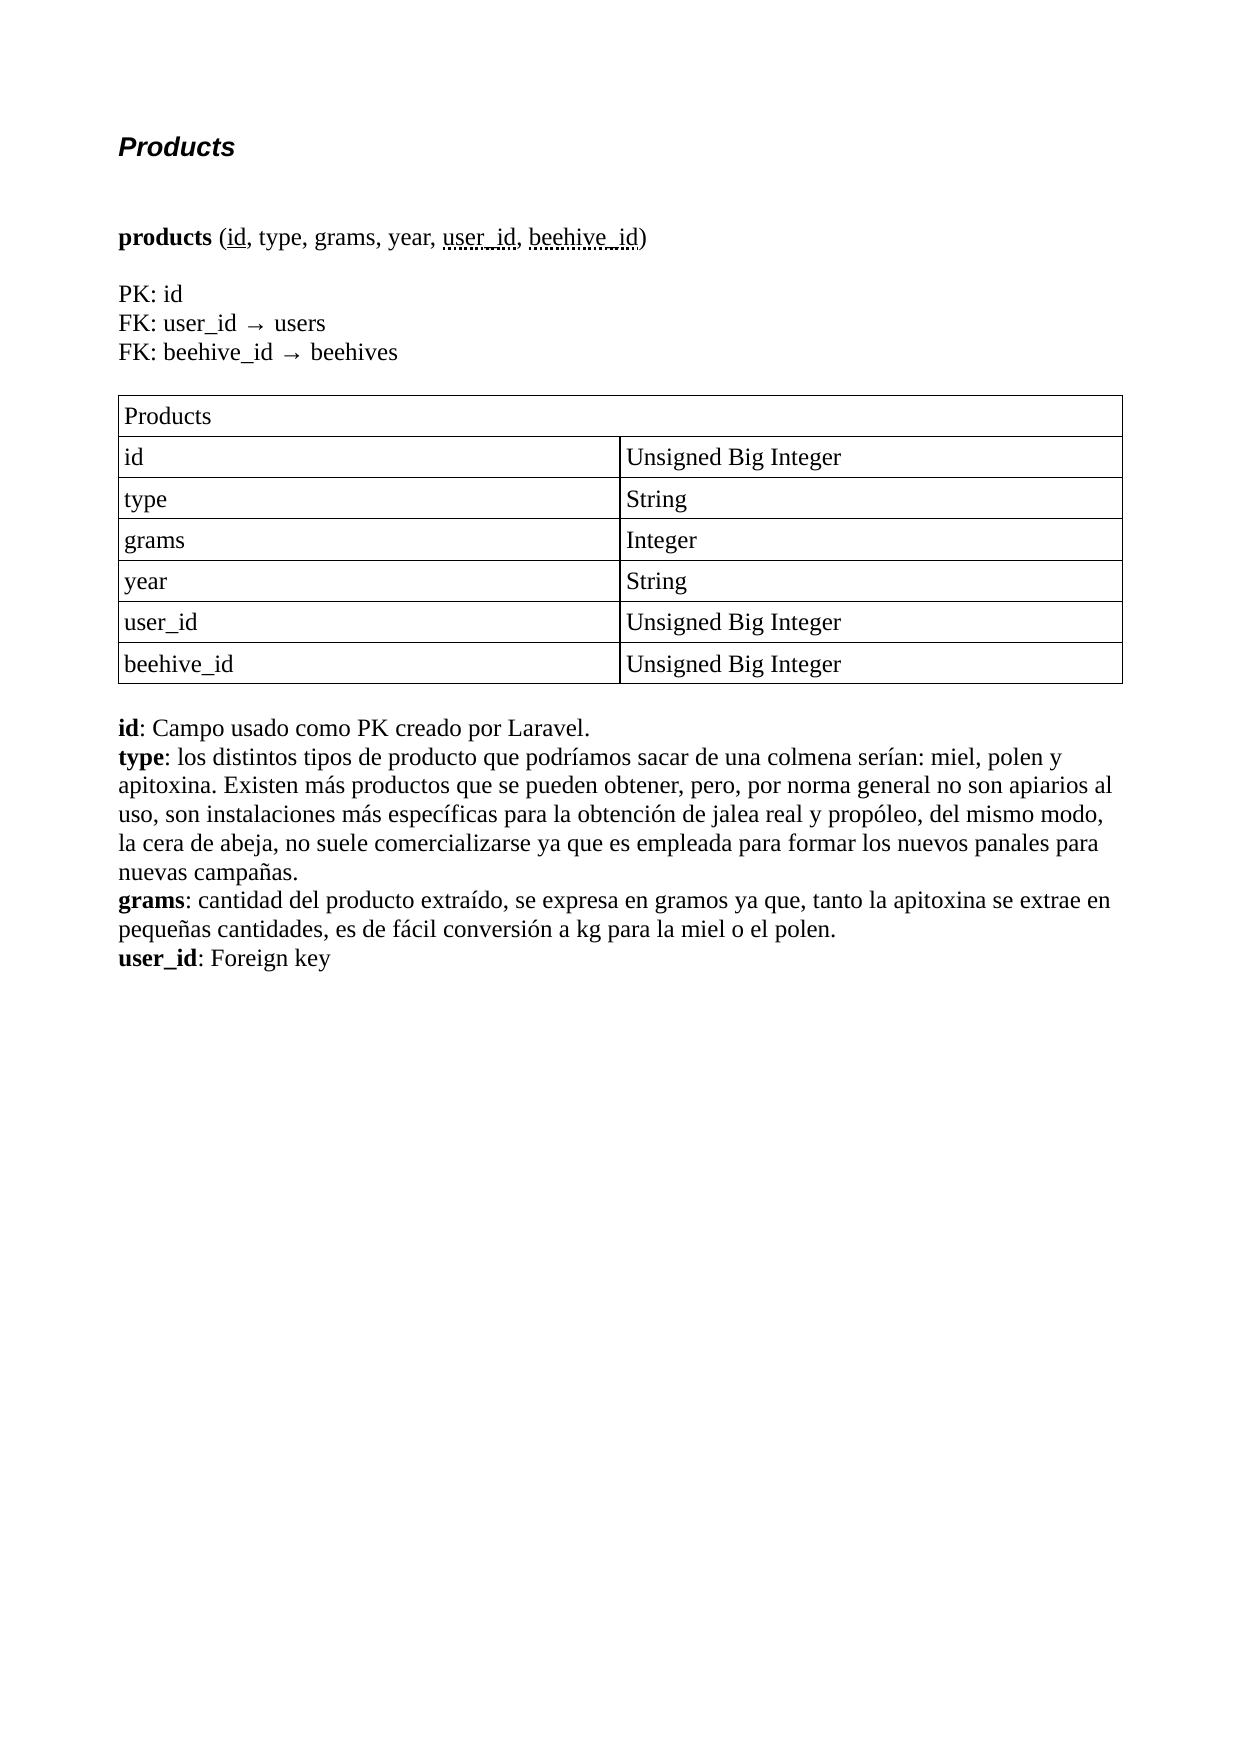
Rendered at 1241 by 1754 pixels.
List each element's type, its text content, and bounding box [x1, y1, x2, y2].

text grams: cantidad del producto extraído, se expresa en gramos ya que, tanto la apitoxina se extrae en pequeñas cantidades, es de fácil conversión a kg para la miel o el polen. [118, 886, 1122, 943]
text id: Campo usado como PK creado por Laravel. [118, 713, 1122, 742]
text products (id, type, grams, year, user_id, beehive_id) [118, 222, 1122, 251]
text type: los distintos tipos de producto que podríamos sacar de una colmena serían: miel, polen y apitoxina. Existen más productos que se pueden obtener, pero, por norma general no son apiarios al uso, son instalaciones más específicas para la obtención de jalea real y propóleo, del mismo modo, la cera de abeja, no suele comercializarse ya que es empleada para formar los nuevos panales para nuevas campañas. [118, 742, 1122, 886]
table_cell user_id [119, 602, 619, 642]
text user_id: Foreign key [118, 943, 1122, 972]
table_cell year [119, 561, 619, 601]
subtitle Products [118, 131, 1122, 162]
table_header Products [119, 396, 1122, 436]
text FK: beehive_id → beehives [118, 337, 1122, 366]
table_cell id [119, 437, 619, 477]
table_cell grams [119, 519, 619, 559]
table_cell String [621, 478, 1122, 518]
table_cell Unsigned Big Integer [621, 437, 1122, 477]
table_cell Unsigned Big Integer [621, 643, 1122, 683]
table_cell Unsigned Big Integer [621, 602, 1122, 642]
text FK: user_id → users [118, 308, 1122, 337]
table_cell String [621, 561, 1122, 601]
table_cell type [119, 478, 619, 518]
text PK: id [118, 279, 1122, 308]
table_cell beehive_id [119, 643, 619, 683]
table_cell Integer [621, 519, 1122, 559]
